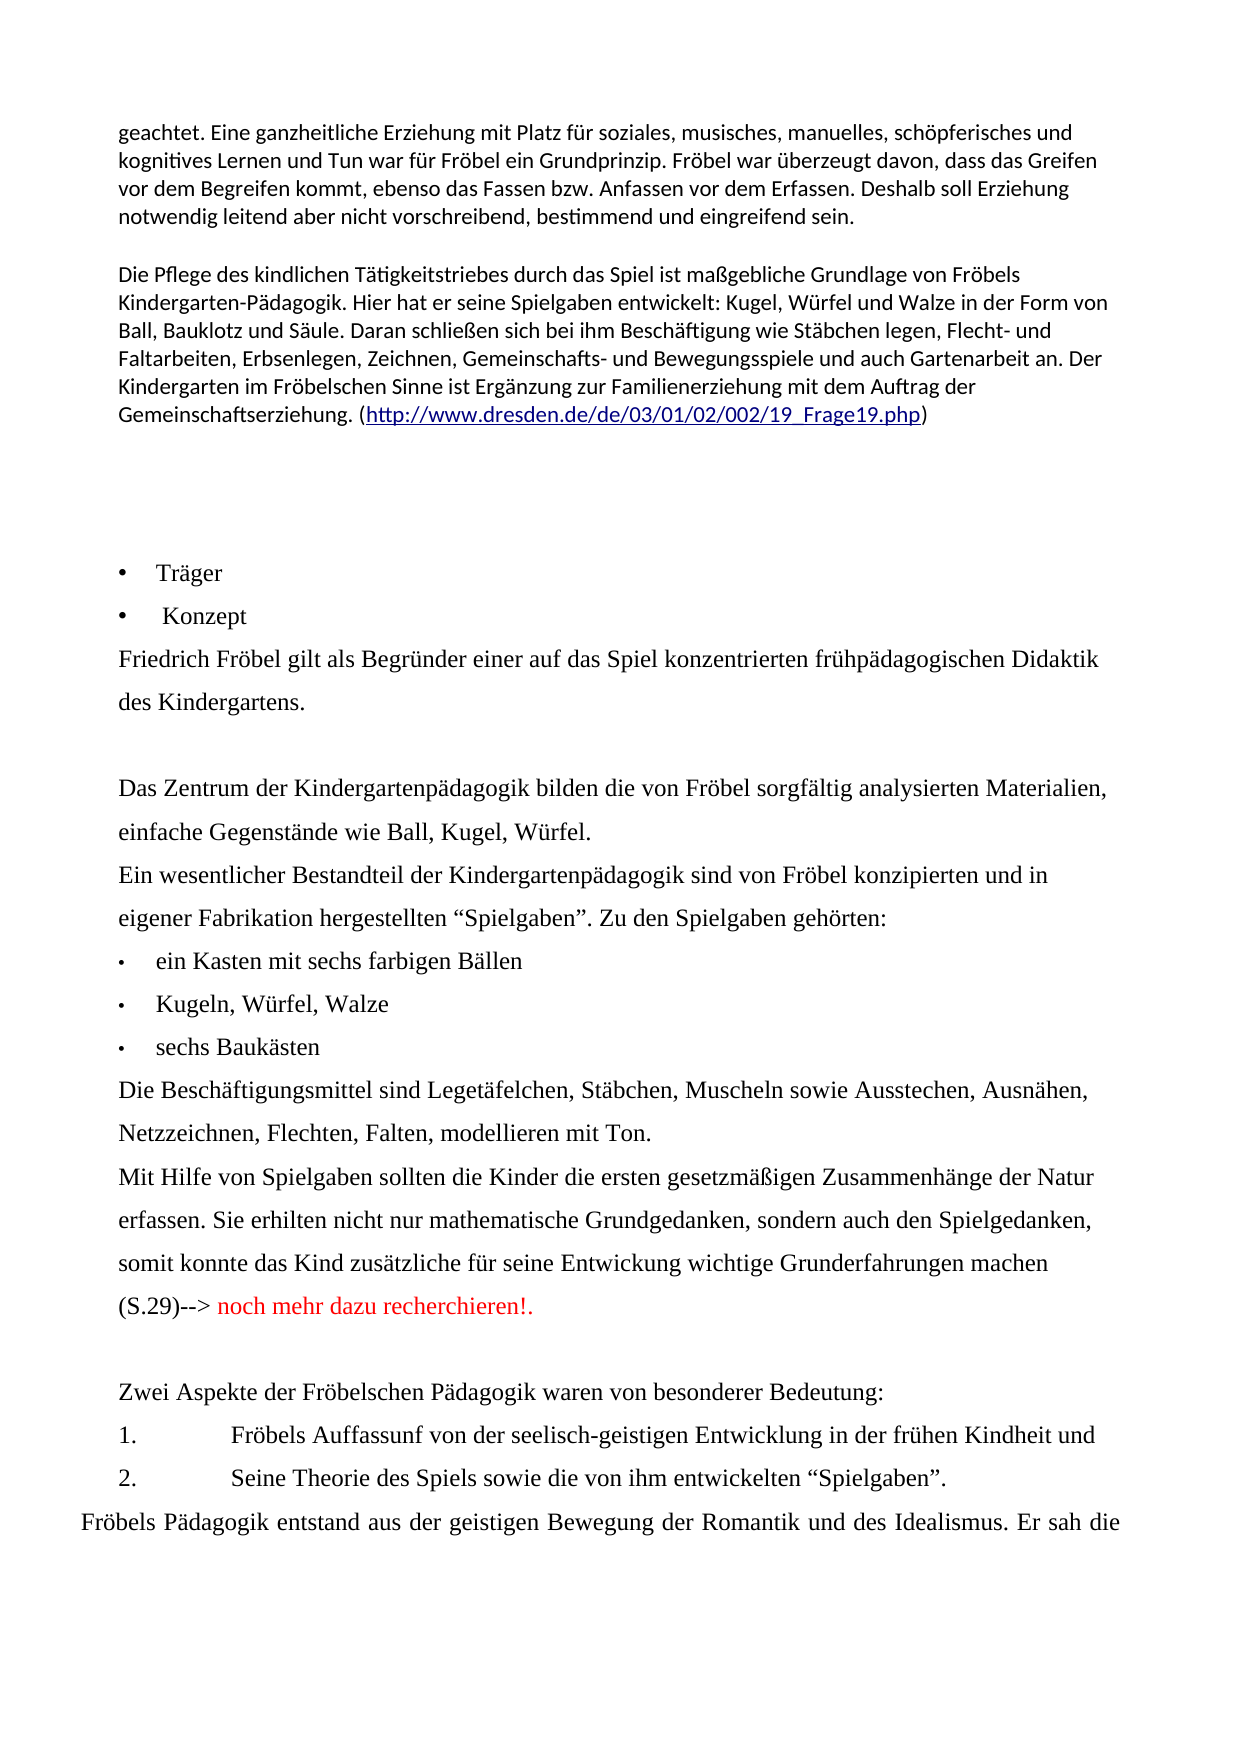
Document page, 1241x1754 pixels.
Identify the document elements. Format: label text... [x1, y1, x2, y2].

list sechs Baukästen [118, 1032, 1122, 1061]
list Friedrich Fröbel gilt als Begründer einer auf das Spiel konzentrierten frühpädagogischen Didaktik des Kindergartens. [81, 644, 1122, 716]
list Fröbels Pädagogik entstand aus der geistigen Bewegung der Romantik und des Idealismus. Er sah die [81, 1507, 1122, 1535]
text Die Pflege des kindlichen Tätigkeitstriebes durch das Spiel ist maßgebliche Grundlage von Fröbels Kindergarten-Pädagogik. Hier hat er seine Spielgaben entwickelt: Kugel, Würfel und Walze in der Form von Ball, Bauklotz und Säule. Daran schließen sich bei ihm Beschäftigung wie Stäbchen legen, Flecht- und Faltarbeiten, Erbsenlegen, Zeichnen, Gemeinschafts- und Bewegungsspiele und auch Gartenarbeit an. Der Kindergarten im Fröbelschen Sinne ist Ergänzung zur Familienerziehung mit dem Auftrag der Gemeinschaftserziehung. (http://www.dresden.de/de/03/01/02/002/19_Frage19.php) [118, 260, 1122, 428]
list Ein wesentlicher Bestandteil der Kindergartenpädagogik sind von Fröbel konzipierten und in eigener Fabrikation hergestellten “Spielgaben”. Zu den Spielgaben gehörten: [81, 860, 1122, 932]
text Mit Hilfe von Spielgaben sollten die Kinder die ersten gesetzmäßigen Zusammenhänge der Natur erfassen. Sie erhilten nicht nur mathematische Grundgedanken, sondern auch den Spielgedanken, somit konnte das Kind zusätzliche für seine Entwickung wichtige Grunderfahrungen machen (S.29)--> noch mehr dazu recherchieren!. [118, 1162, 1122, 1320]
list Seine Theorie des Spiels sowie die von ihm entwickelten “Spielgaben”. [81, 1463, 1122, 1492]
text Die Beschäftigungsmittel sind Legetäfelchen, Stäbchen, Muscheln sowie Ausstechen, Ausnähen, Netzzeichnen, Flechten, Falten, modellieren mit Ton. [118, 1075, 1122, 1147]
list Kugeln, Würfel, Walze [118, 989, 1122, 1018]
list Das Zentrum der Kindergartenpädagogik bilden die von Fröbel sorgfältig analysierten Materialien, einfache Gegenstände wie Ball, Kugel, Würfel. [81, 773, 1122, 845]
list ein Kasten mit sechs farbigen Bällen [118, 946, 1122, 975]
list Konzept [81, 601, 1122, 630]
text Zwei Aspekte der Fröbelschen Pädagogik waren von besonderer Bedeutung: [81, 1377, 1122, 1406]
list Träger [81, 558, 1122, 587]
text geachtet. Eine ganzheitliche Erziehung mit Platz für soziales, musisches, manuelles, schöpferisches und kognitives Lernen und Tun war für Fröbel ein Grundprinzip. Fröbel war überzeugt davon, dass das Greifen vor dem Begreifen kommt, ebenso das Fassen bzw. Anfassen vor dem Erfassen. Deshalb soll Erziehung notwendig leitend aber nicht vorschreibend, bestimmend und eingreifend sein. [118, 118, 1122, 230]
list Fröbels Auffassunf von der seelisch-geistigen Entwicklung in der frühen Kindheit und [81, 1420, 1122, 1449]
